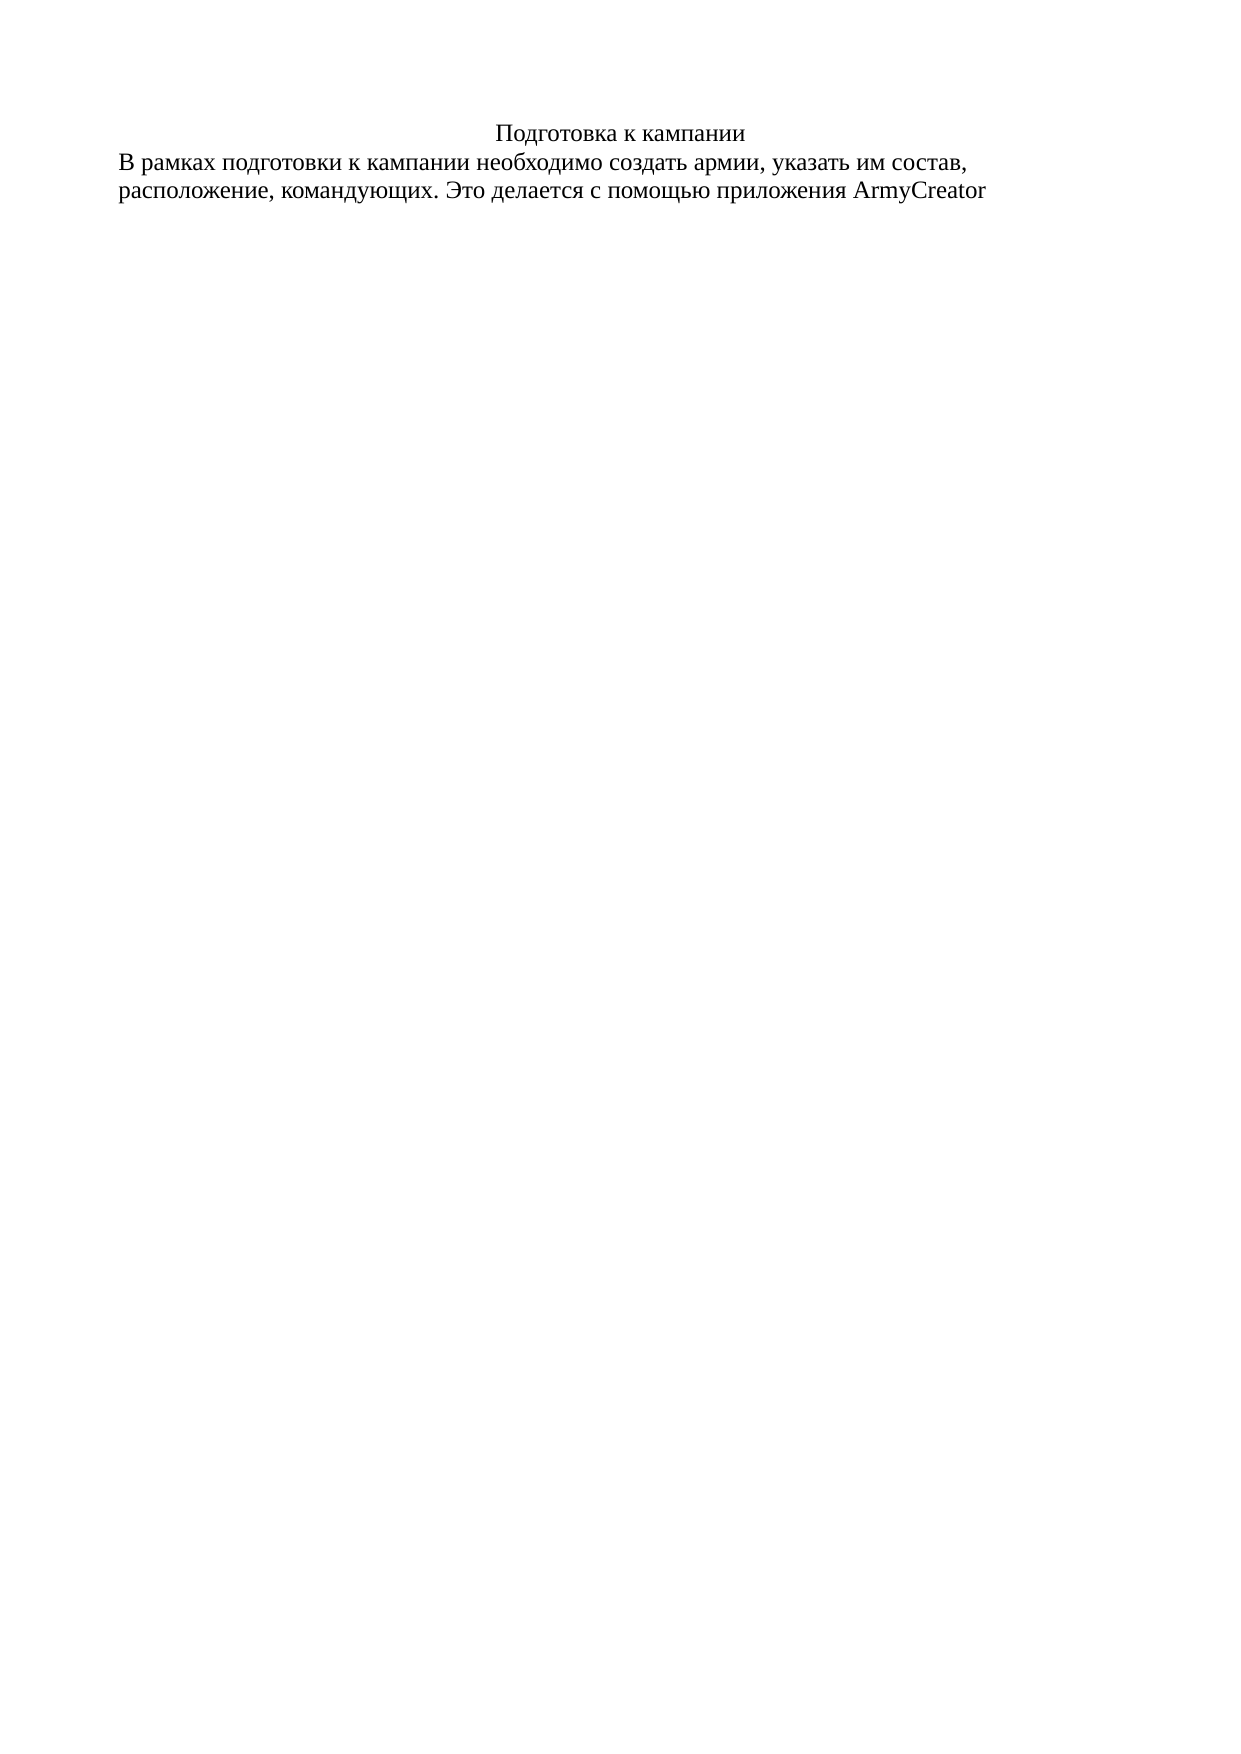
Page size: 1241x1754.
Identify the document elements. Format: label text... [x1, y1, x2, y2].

text Подготовка к кампании [118, 118, 1122, 147]
text В рамках подготовки к кампании необходимо создать армии, указать им состав, расположение, командующих. Это делается с помощью приложения ArmyCreator [118, 147, 1122, 204]
